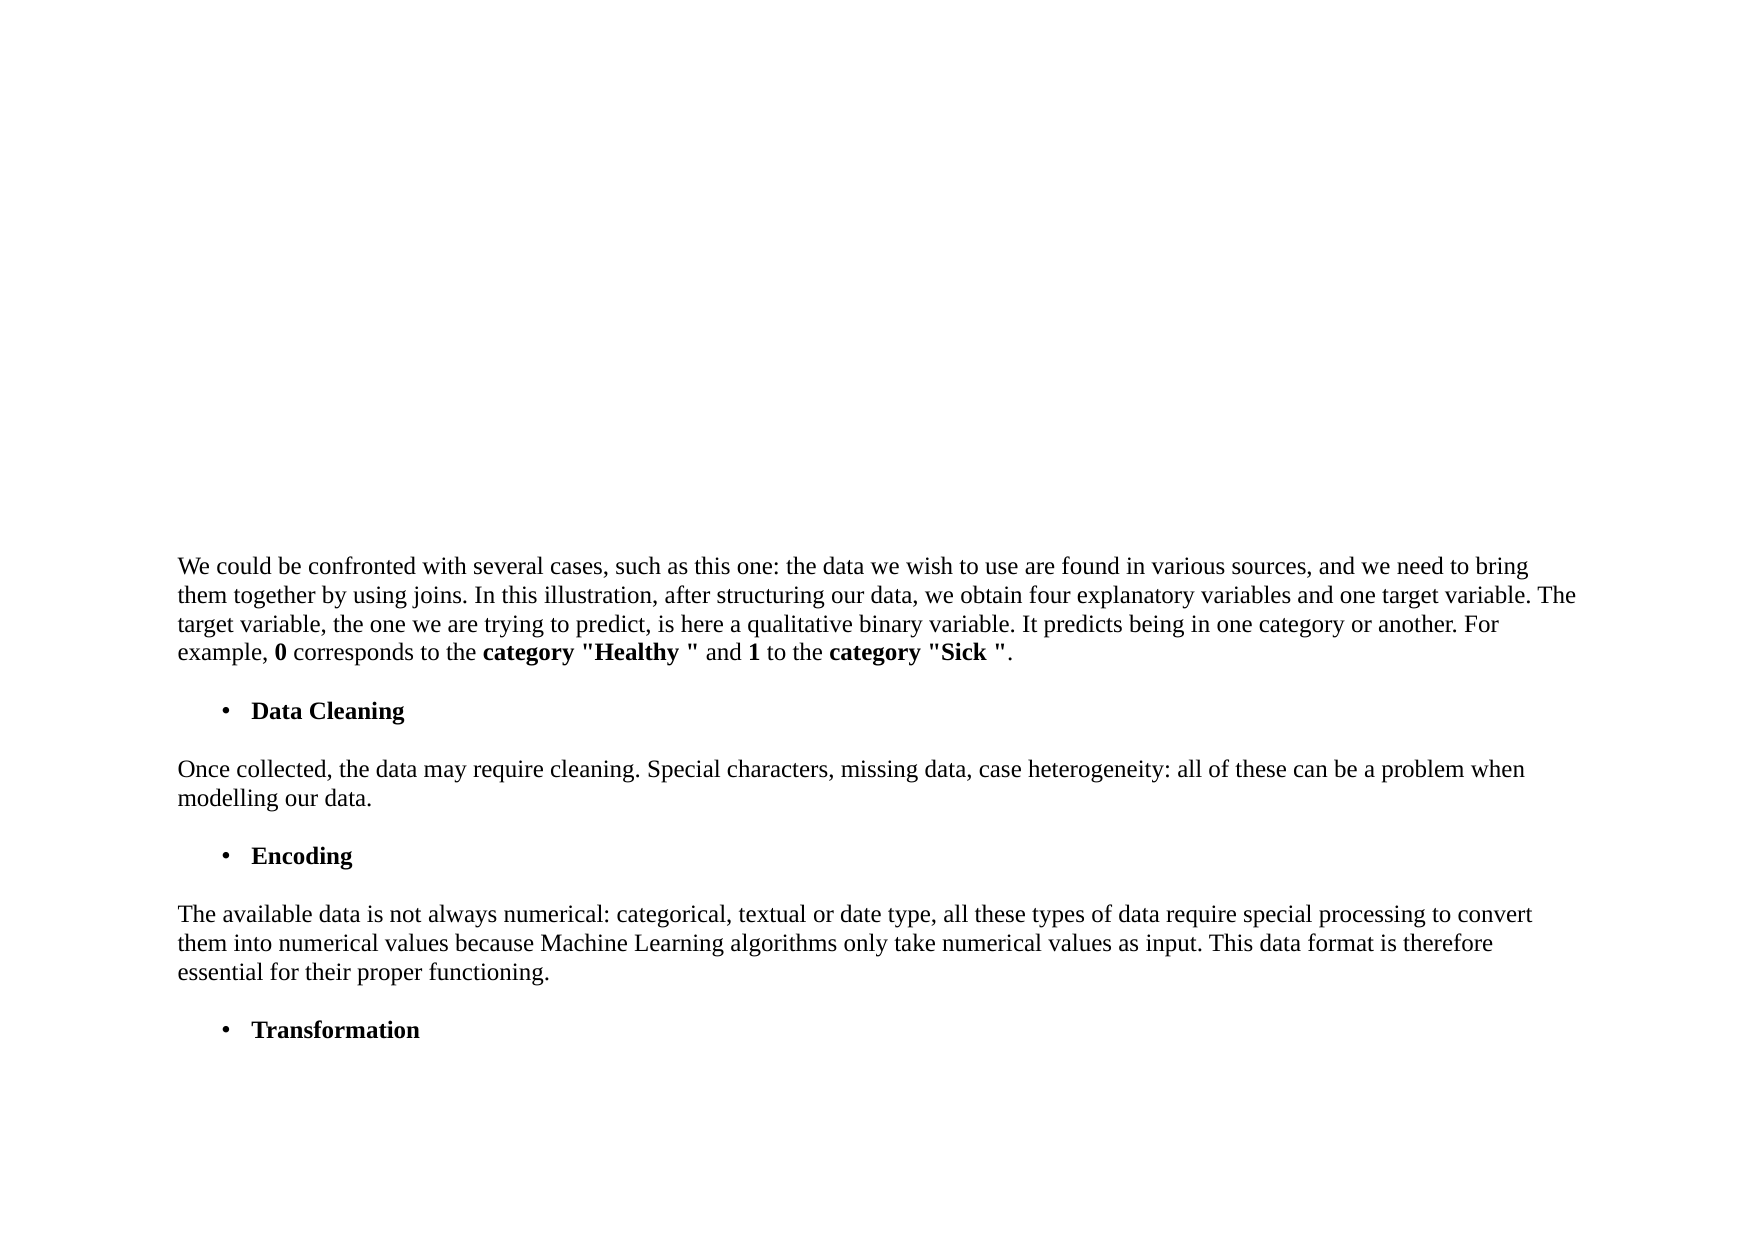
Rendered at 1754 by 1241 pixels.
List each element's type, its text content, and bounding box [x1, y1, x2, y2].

text We could be confronted with several cases, such as this one: the data we wish to use are found in various sources, and we need to bring them together by using joins. In this illustration, after structuring our data, we obtain four explanatory variables and one target variable. The target variable, the one we are trying to predict, is here a qualitative binary variable. It predicts being in one category or another. For example, 0 corresponds to the category "Healthy " and 1 to the category "Sick ". [177, 551, 1577, 666]
list Encoding [222, 841, 1577, 870]
list Data Cleaning [222, 696, 1577, 724]
text Once collected, the data may require cleaning. Special characters, missing data, case heterogeneity: all of these can be a problem when modelling our data. [177, 754, 1577, 811]
list Transformation [222, 1015, 1577, 1044]
text The available data is not always numerical: categorical, textual or date type, all these types of data require special processing to convert them into numerical values because Machine Learning algorithms only take numerical values as input. This data format is therefore essential for their proper functioning. [177, 899, 1577, 985]
